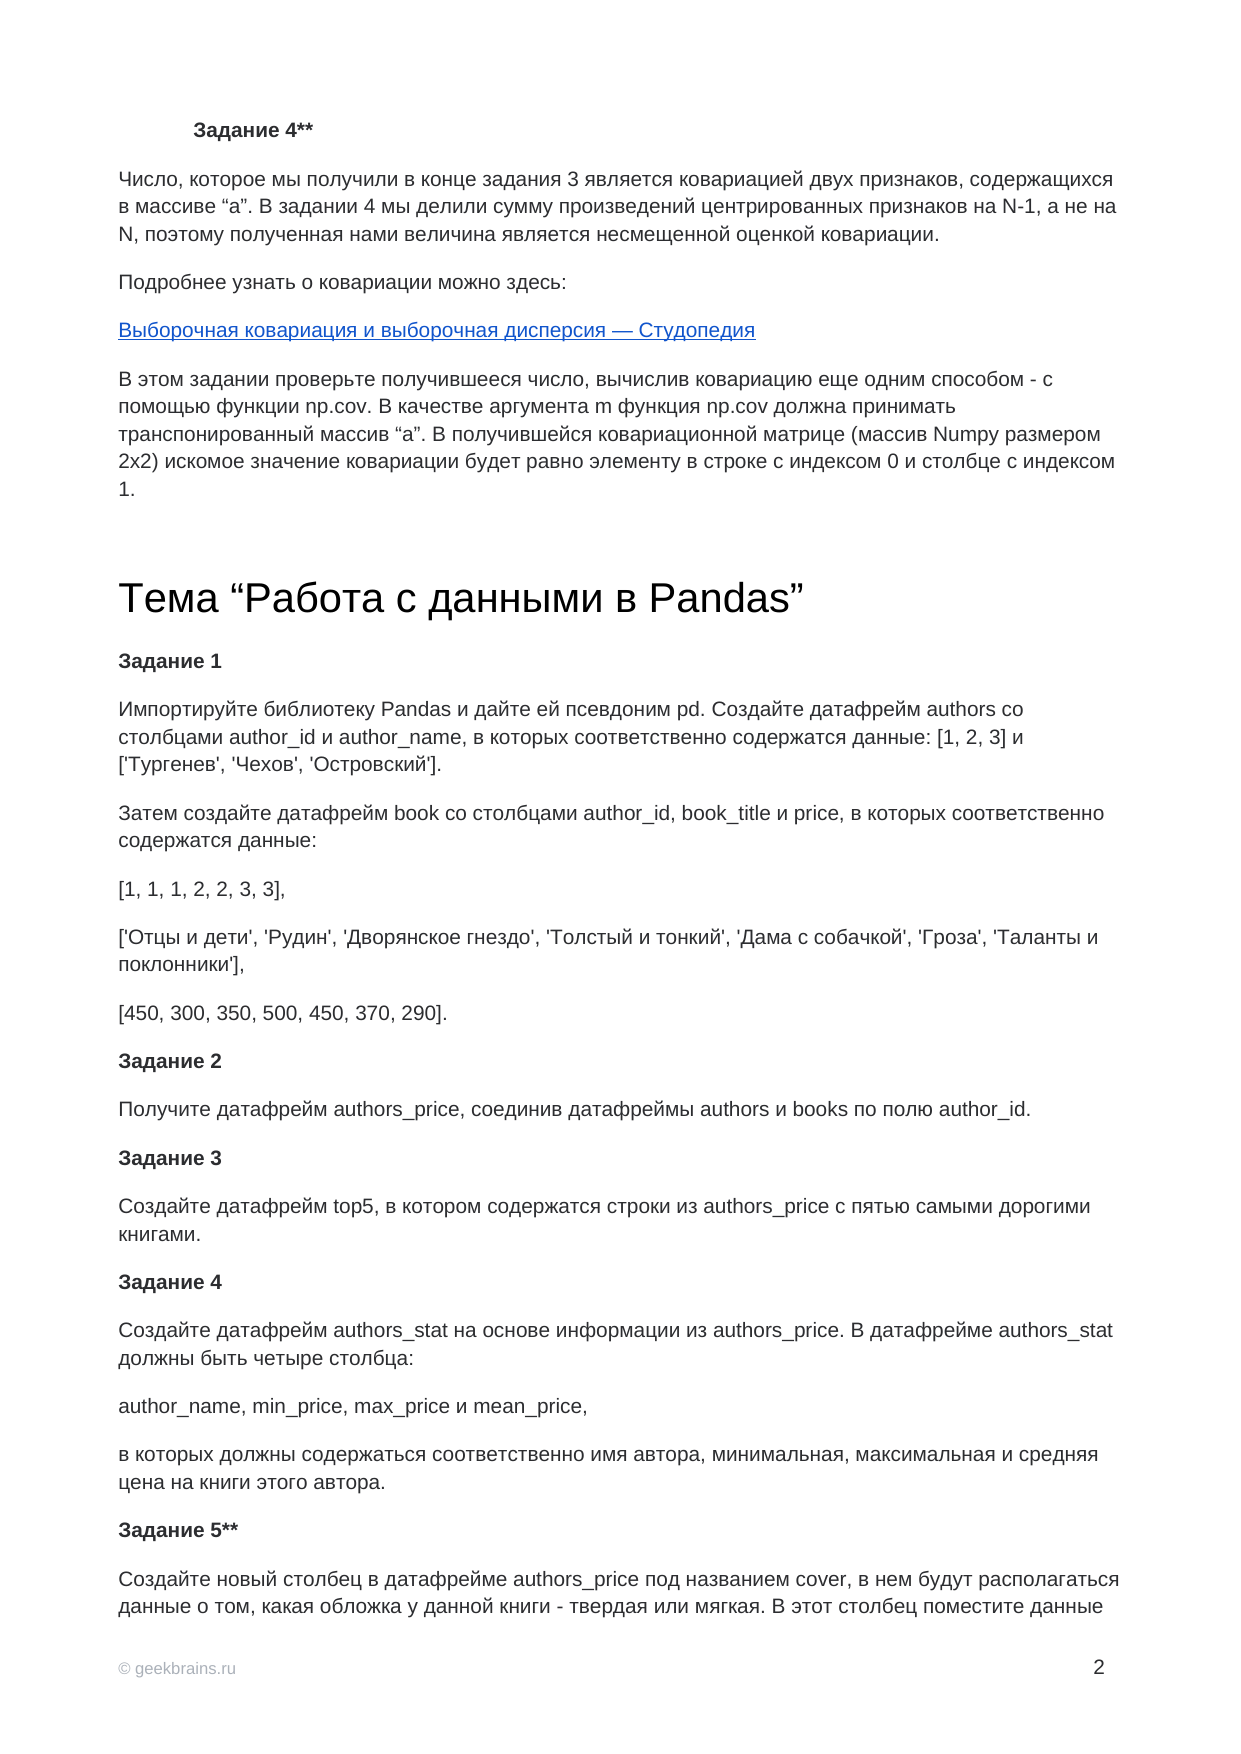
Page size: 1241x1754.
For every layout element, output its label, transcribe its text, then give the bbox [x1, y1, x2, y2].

subtitle Тема “Работа с данными в Pandas” [118, 573, 1122, 621]
text Затем создайте датафрейм book cо столбцами author_id, book_title и price, в которых соответственно содержатся данные: [118, 801, 1122, 852]
text Подробнее узнать о ковариации можно здесь: [118, 270, 1122, 294]
text в которых должны содержаться соответственно имя автора, минимальная, максимальная и средняя цена на книги этого автора. [118, 1442, 1122, 1494]
text Задание 1 [118, 649, 1122, 673]
text Создайте датафрейм top5, в котором содержатся строки из authors_price с пятью самыми дорогими книгами. [118, 1194, 1122, 1245]
text Задание 2 [118, 1049, 1122, 1073]
text author_name, min_price, max_price и mean_price, [118, 1394, 1122, 1418]
text [450, 300, 350, 500, 450, 370, 290]. [118, 1001, 1122, 1024]
text Получите датафрейм authors_price, соединив датафреймы authors и books по полю author_id. [118, 1097, 1122, 1121]
text Создайте датафрейм authors_stat на основе информации из authors_price. В датафрейме authors_stat должны быть четыре столбца: [118, 1318, 1122, 1369]
text Число, которое мы получили в конце задания 3 является ковариацией двух признаков, содержащихся в массиве “а”. В задании 4 мы делили сумму произведений центрированных признаков на N-1, а не на N, поэтому полученная нами величина является несмещенной оценкой ковариации. [118, 166, 1122, 245]
text [1, 1, 1, 2, 2, 3, 3], [118, 876, 1122, 900]
text Создайте новый столбец в датафрейме authors_price под названием cover, в нем будут располагаться данные о том, какая обложка у данной книги - твердая или мягкая. В этот столбец поместите данные [118, 1566, 1122, 1618]
text ['Отцы и дети', 'Рудин', 'Дворянское гнездо', 'Толстый и тонкий', 'Дама с собачкой', 'Гроза', 'Таланты и поклонники'], [118, 925, 1122, 976]
text Задание 3 [118, 1146, 1122, 1169]
text Задание 5** [118, 1518, 1122, 1542]
text Задание 4** [193, 118, 1122, 142]
text В этом задании проверьте получившееся число, вычислив ковариацию еще одним способом - с помощью функции np.cov. В качестве аргумента m функция np.cov должна принимать транспонированный массив “a”. В получившейся ковариационной матрице (массив Numpy размером 2x2) искомое значение ковариации будет равно элементу в строке с индексом 0 и столбце с индексом 1. [118, 366, 1122, 500]
text Выборочная ковариация и выборочная дисперсия — Студопедия [118, 318, 1122, 342]
text Задание 4 [118, 1270, 1122, 1294]
text Импортируйте библиотеку Pandas и дайте ей псевдоним pd. Создайте датафрейм authors со столбцами author_id и author_name, в которых соответственно содержатся данные: [1, 2, 3] и ['Тургенев', 'Чехов', 'Островский']. [118, 697, 1122, 776]
